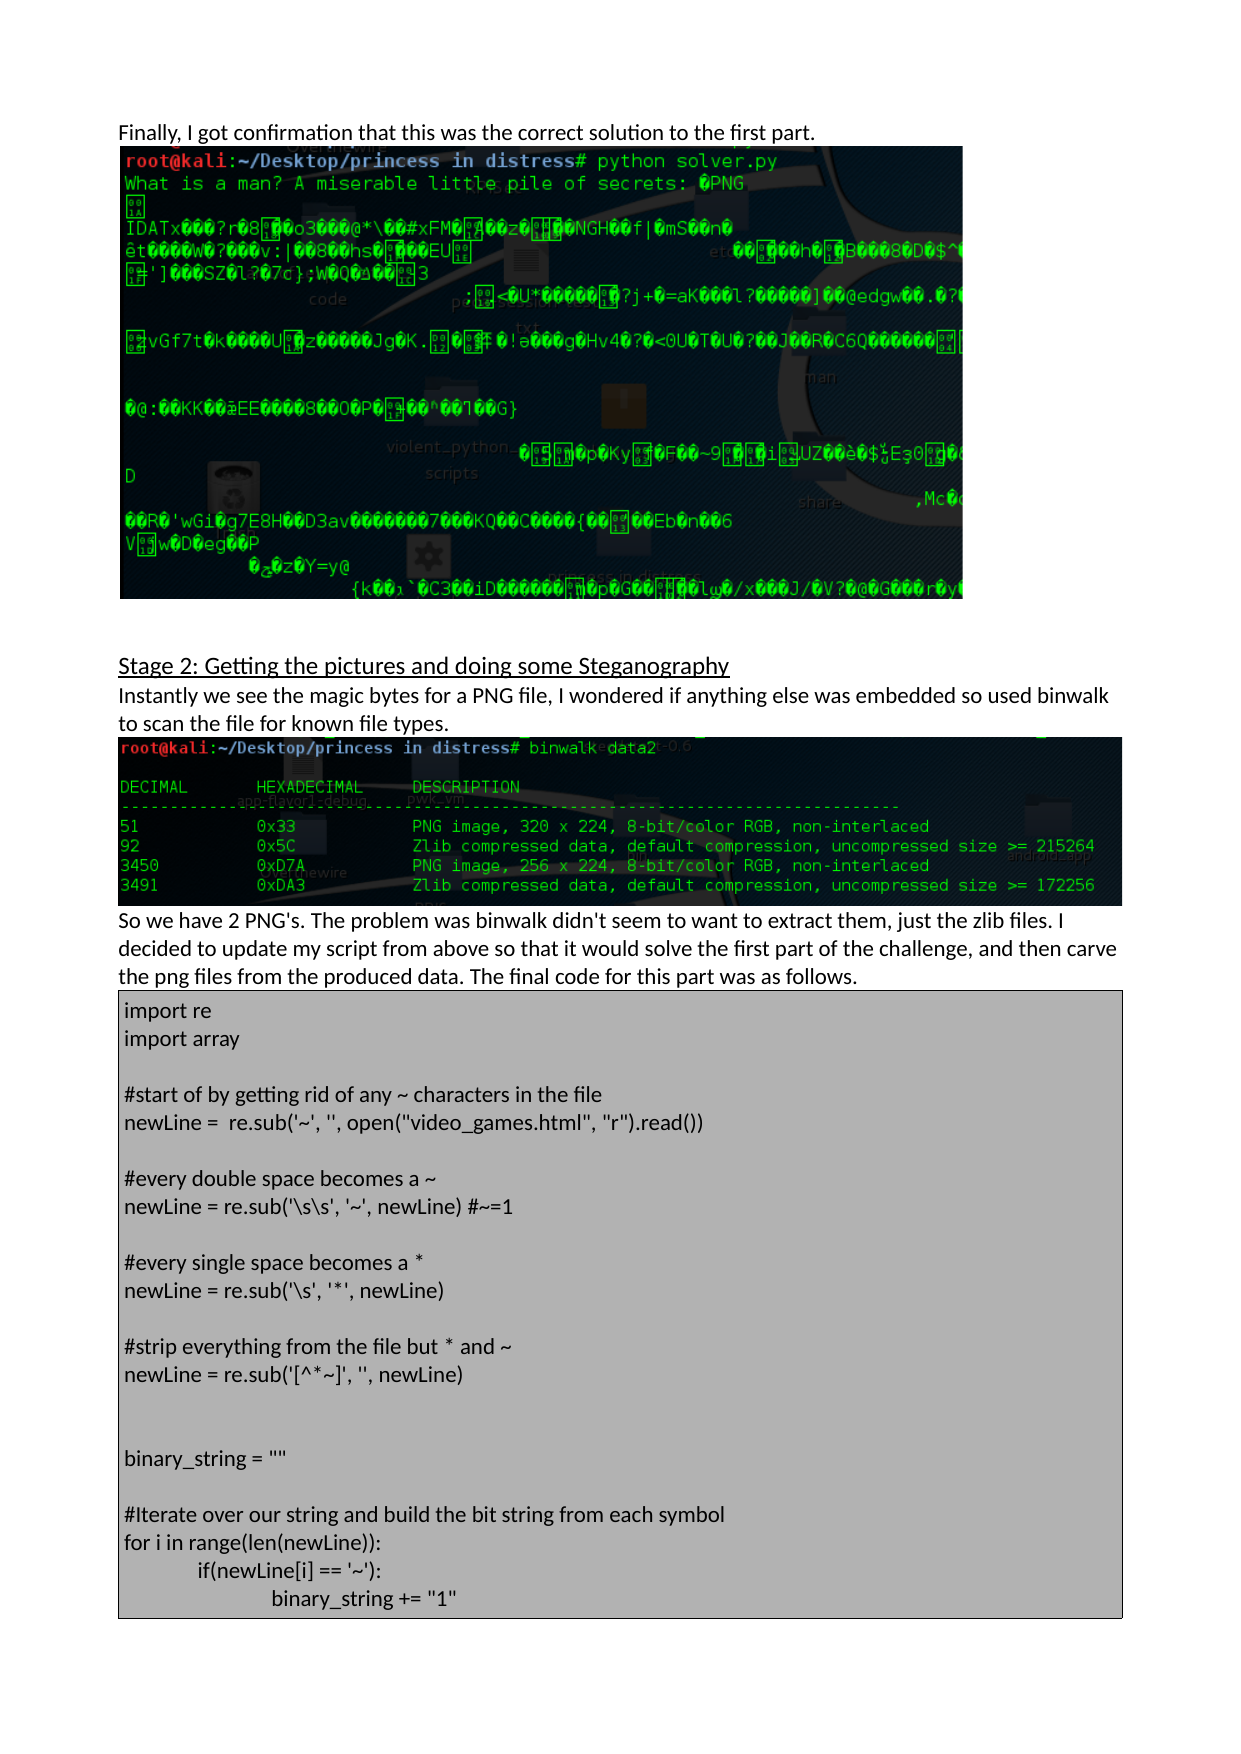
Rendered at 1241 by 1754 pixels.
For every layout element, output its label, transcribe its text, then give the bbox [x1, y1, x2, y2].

text Instantly we see the magic bytes for a PNG file, I wondered if anything else was embedded so used binwalk to scan the file for known file types. [118, 681, 1122, 737]
text So we have 2 PNG's. The problem was binwalk didn't seem to want to extract them, just the zlib files. I decided to update my script from above so that it would solve the first part of the challenge, and then carve the png files from the produced data. The final code for this part was as follows. [118, 906, 1122, 990]
picture [120, 146, 963, 599]
text Finally, I got confirmation that this was the correct solution to the first part. [118, 118, 1122, 146]
text Stage 2: Getting the pictures and doing some Steganography [118, 651, 1122, 681]
picture [118, 737, 1123, 906]
table_header import re import array #start of by getting rid of any ~ characters in the file newLine = re.sub('~', '', open("video_games.html", "r").read()) #every double space becomes a ~ newLine = re.sub('\s\s', '~', newLine) #~=1 #every single space becomes a * newLine = re.sub('\s', '*', newLine) #strip everything from the file but * and ~ newLine = re.sub('[^*~]', '', newLine) binary_string = "" #Iterate over our string and build the bit string from each symbol for i in range(len(newLine)): if(newLine[i] == '~'): binary_string += "1" [119, 991, 1122, 1618]
